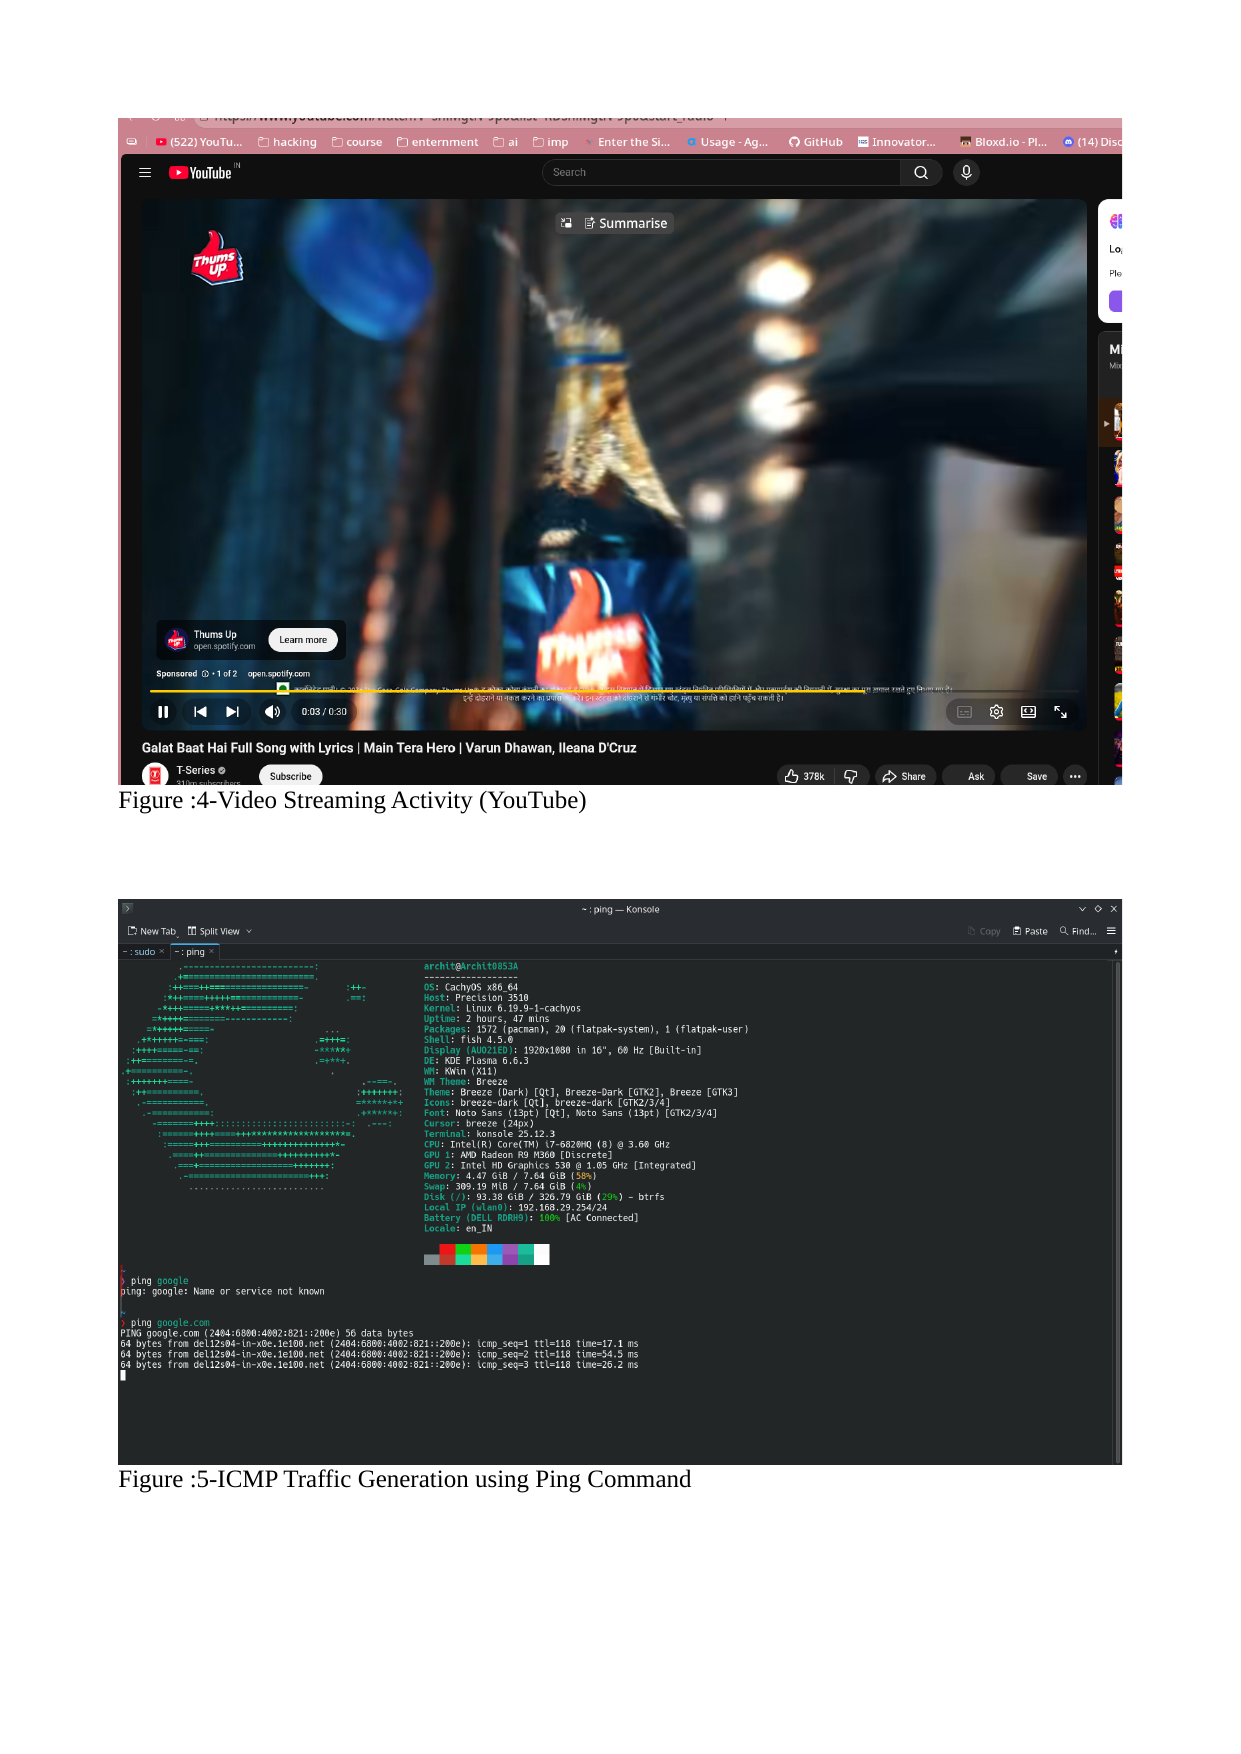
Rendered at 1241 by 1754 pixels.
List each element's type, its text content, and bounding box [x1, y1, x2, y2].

picture [118, 118, 1123, 785]
text Figure :5-ICMP Traffic Generation using Ping Command [118, 1465, 1122, 1493]
picture [118, 899, 1123, 1465]
text Figure :4-Video Streaming Activity (YouTube) [118, 785, 1122, 813]
